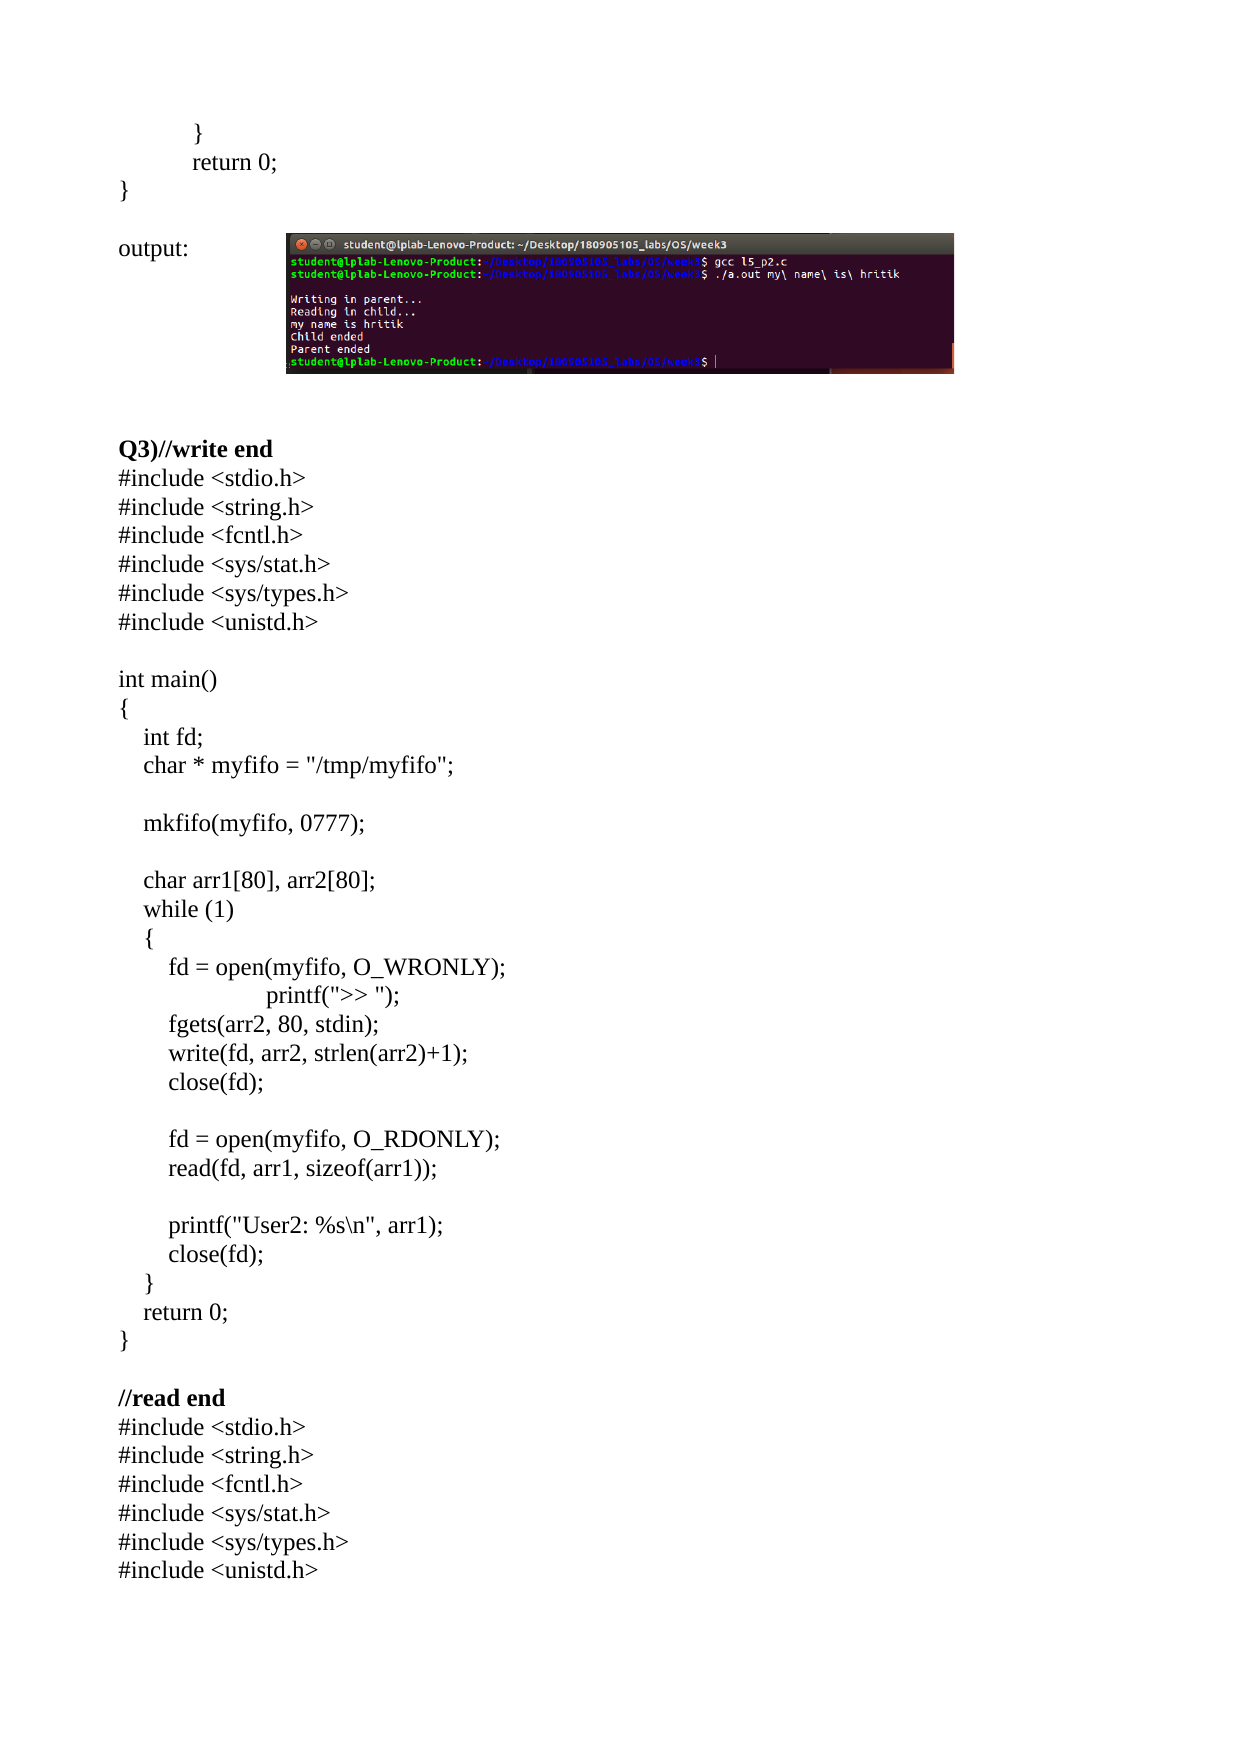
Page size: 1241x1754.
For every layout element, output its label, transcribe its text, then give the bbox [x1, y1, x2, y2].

text #include <string.h> [118, 1441, 1122, 1469]
text } [118, 1268, 1122, 1297]
text #include <stdio.h> [118, 1412, 1122, 1441]
text { [118, 693, 1122, 722]
text output: [118, 233, 286, 262]
text #include <fcntl.h> [118, 521, 1122, 549]
text } [118, 1326, 1122, 1354]
text while (1) [118, 894, 1122, 923]
text int fd; [118, 722, 1122, 751]
text read(fd, arr1, sizeof(arr1)); [118, 1153, 1122, 1182]
text close(fd); [118, 1239, 1122, 1268]
text //read end [118, 1383, 1122, 1412]
text #include <fcntl.h> [118, 1469, 1122, 1498]
text { [118, 923, 1122, 952]
text [955, 233, 1122, 262]
text #include <sys/types.h> [118, 578, 1122, 607]
text char * myfifo = "/tmp/myfifo"; [118, 751, 1122, 779]
text write(fd, arr2, strlen(arr2)+1); [118, 1038, 1122, 1067]
text fd = open(myfifo, O_RDONLY); [118, 1124, 1122, 1153]
text return 0; [118, 1297, 1122, 1326]
text return 0; [118, 147, 1122, 176]
text fgets(arr2, 80, stdin); [118, 1009, 1122, 1038]
text } [118, 118, 1122, 147]
picture [286, 233, 955, 374]
text printf(">> "); [118, 981, 1122, 1009]
text mkfifo(myfifo, 0777); [118, 808, 1122, 837]
text #include <stdio.h> [118, 463, 1122, 492]
text fd = open(myfifo, O_WRONLY); [118, 952, 1122, 981]
text #include <unistd.h> [118, 607, 1122, 636]
text int main() [118, 664, 1122, 693]
text close(fd); [118, 1067, 1122, 1096]
text #include <sys/stat.h> [118, 549, 1122, 578]
text #include <sys/types.h> [118, 1527, 1122, 1556]
text #include <sys/stat.h> [118, 1498, 1122, 1527]
text } [118, 176, 1122, 204]
text Q3)//write end [118, 434, 1122, 463]
text char arr1[80], arr2[80]; [118, 866, 1122, 894]
text #include <string.h> [118, 492, 1122, 521]
text #include <unistd.h> [118, 1556, 1122, 1584]
text printf("User2: %s\n", arr1); [118, 1211, 1122, 1239]
